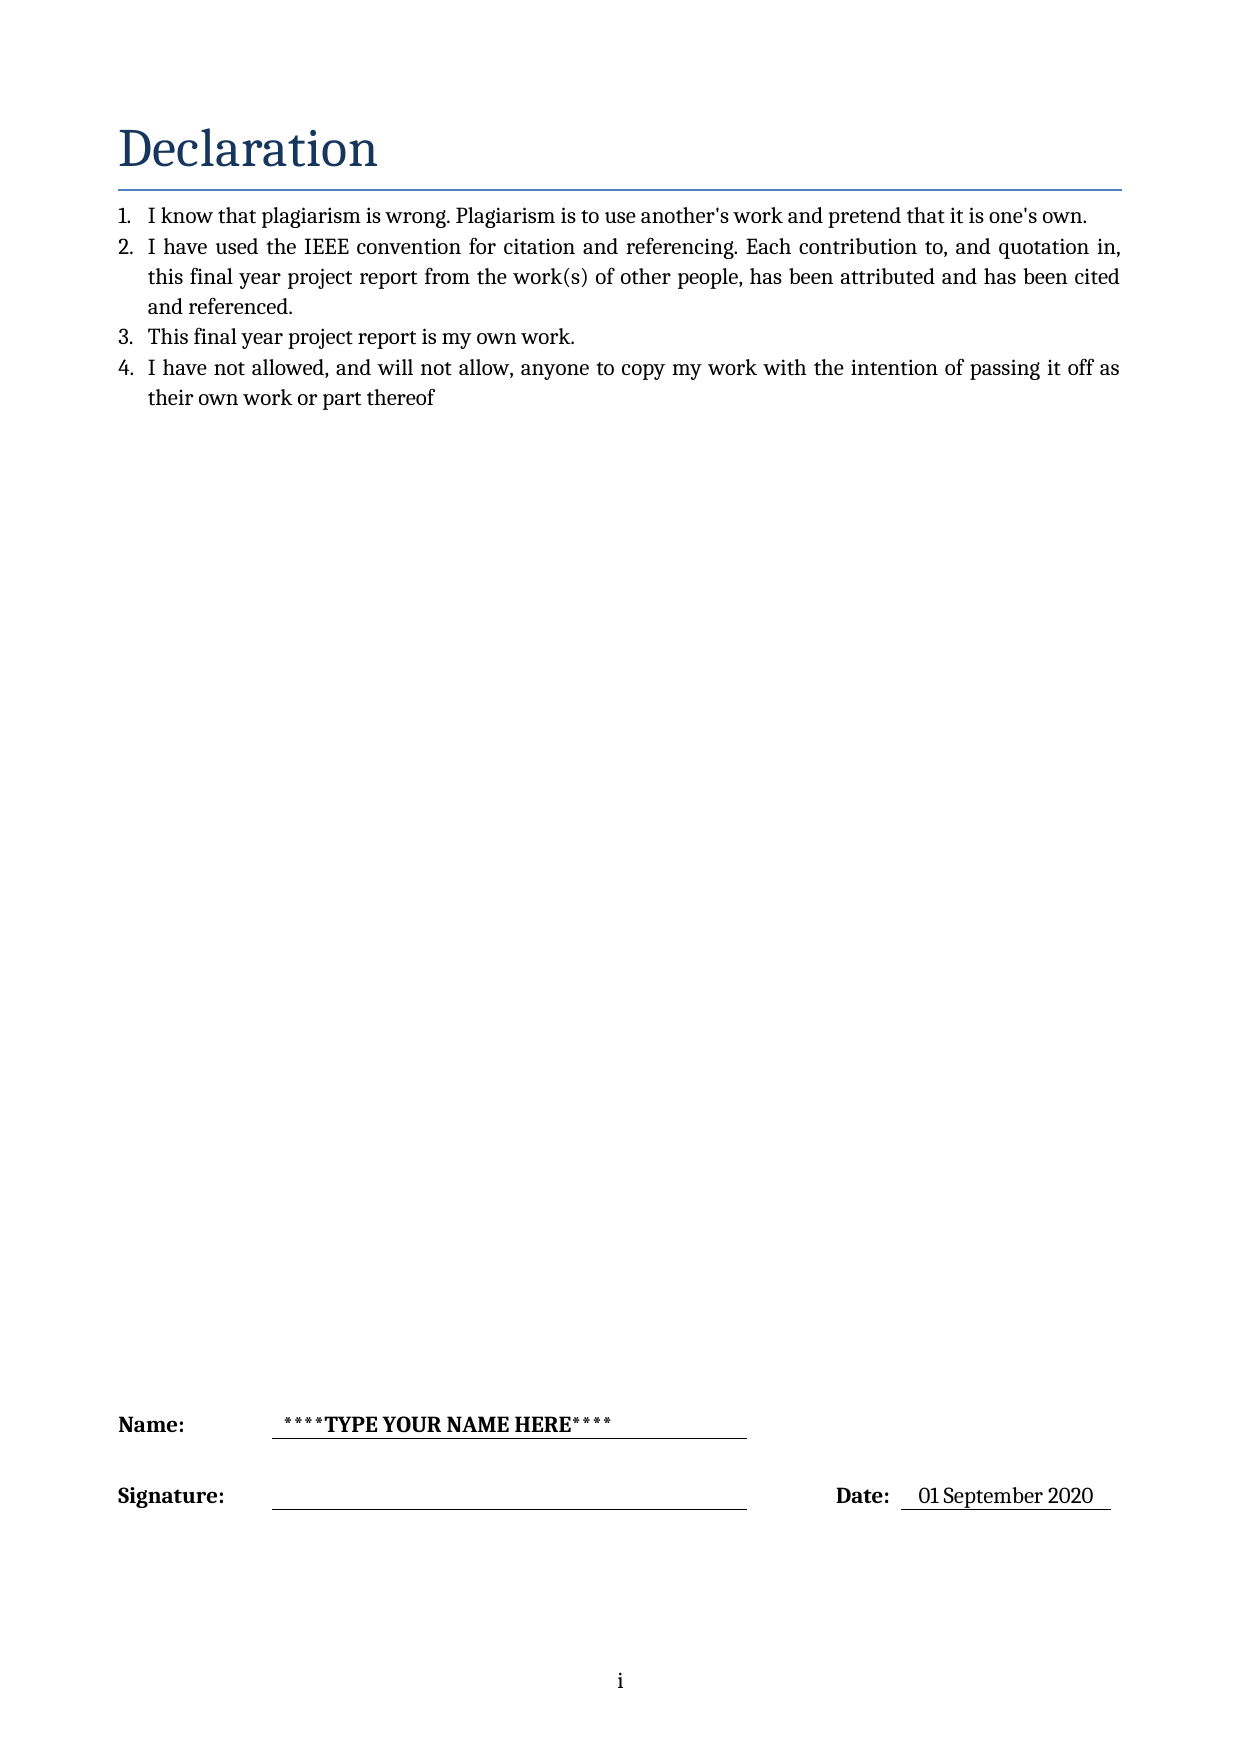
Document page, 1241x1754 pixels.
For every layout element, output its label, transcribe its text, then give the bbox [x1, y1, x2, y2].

table_cell Date: [747, 1438, 901, 1509]
table_cell [272, 1439, 747, 1509]
table_cell Signature: [107, 1438, 272, 1509]
table_header [747, 1412, 1111, 1438]
list I know that plagiarism is wrong. Plagiarism is to use another's work and pretend that it is one's own. [118, 203, 1122, 230]
table_header Name: [107, 1412, 272, 1438]
list This final year project report is my own work. [118, 324, 1122, 351]
list I have not allowed, and will not allow, anyone to copy my work with the intention of passing it off as their own work or part thereof [118, 354, 1122, 411]
title Declaration [118, 118, 1122, 189]
table_header ****TYPE YOUR NAME HERE**** [272, 1412, 747, 1438]
list I have used the IEEE convention for citation and referencing. Each contribution to, and quotation in, this final year project report from the work(s) of other people, has been attributed and has been cited and referenced. [118, 233, 1122, 320]
table_cell 01 September 2020 [901, 1438, 1111, 1509]
